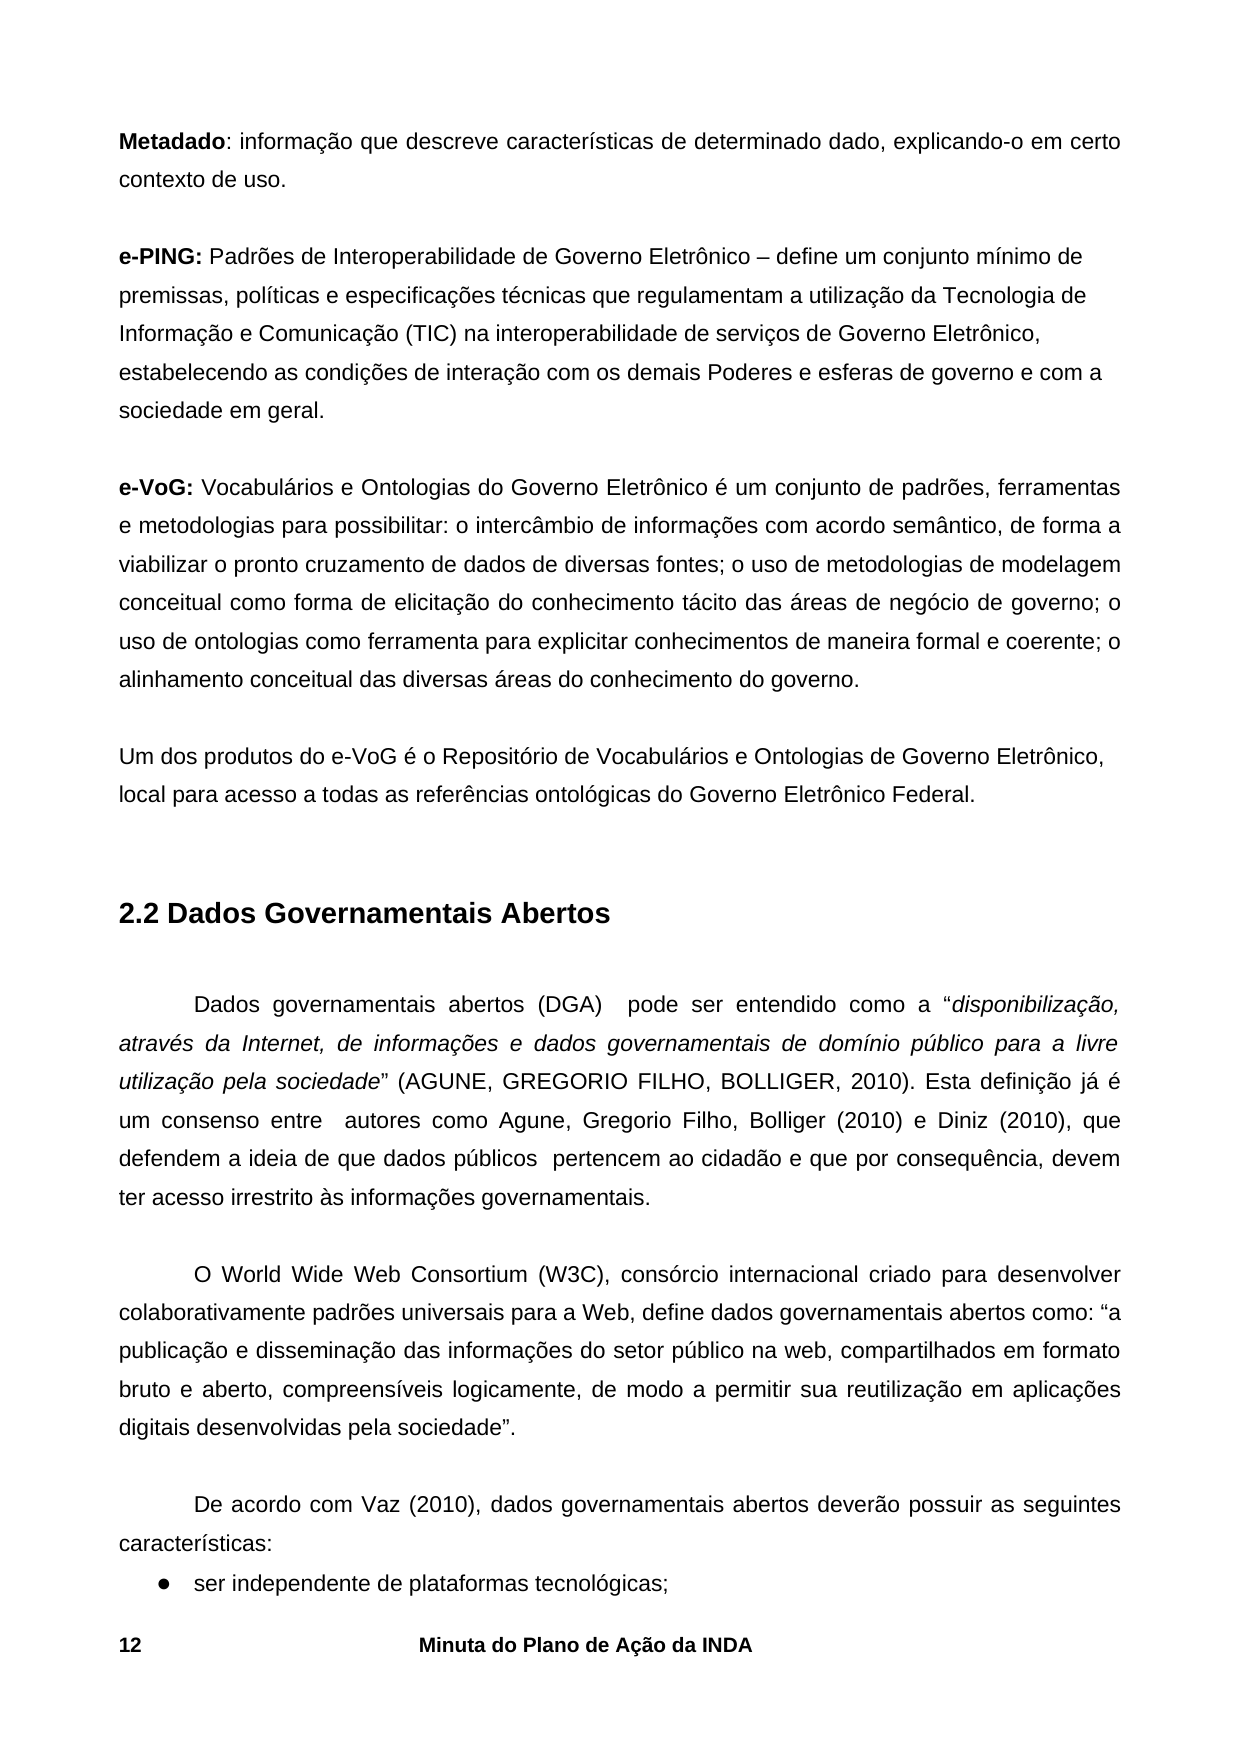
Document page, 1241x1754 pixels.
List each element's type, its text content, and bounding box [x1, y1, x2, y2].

text Um dos produtos do e-VoG é o Repositório de Vocabulários e Ontologias de Governo Eletrônico, local para acesso a todas as referências ontológicas do Governo Eletrônico Federal. [118, 744, 1122, 808]
list ser independente de plataformas tecnológicas; [156, 1569, 1122, 1597]
text O World Wide Web Consortium (W3C), consórcio internacional criado para desenvolver colaborativamente padrões universais para a Web, define dados governamentais abertos como: “a publicação e disseminação das informações do setor público na web, compartilhados em formato bruto e aberto, compreensíveis logicamente, de modo a permitir sua reutilização em aplicações digitais desenvolvidas pela sociedade”. [118, 1261, 1122, 1441]
text Metadado: informação que descreve características de determinado dado, explicando-o em certo contexto de uso. [118, 129, 1122, 193]
text De acordo com Vaz (2010), dados governamentais abertos deverão possuir as seguintes características: [118, 1492, 1122, 1556]
text e-PING: Padrões de Interoperabilidade de Governo Eletrônico – define um conjunto mínimo de premissas, políticas e especificações técnicas que regulamentam a utilização da Tecnologia de Informação e Comunicação (TIC) na interoperabilidade de serviços de Governo Eletrônico, estabelecendo as condições de interação com os demais Poderes e esferas de governo e com a sociedade em geral. [118, 244, 1122, 423]
text e-VoG: Vocabulários e Ontologias do Governo Eletrônico é um conjunto de padrões, ferramentas e metodologias para possibilitar: o intercâmbio de informações com acordo semântico, de forma a viabilizar o pronto cruzamento de dados de diversas fontes; o uso de metodologias de modelagem conceitual como forma de elicitação do conhecimento tácito das áreas de negócio de governo; o uso de ontologias como ferramenta para explicitar conhecimentos de maneira formal e coerente; o alinhamento conceitual das diversas áreas do conhecimento do governo. [118, 475, 1122, 692]
subtitle 2.2 Dados Governamentais Abertos [118, 897, 1122, 929]
text Dados governamentais abertos (DGA) pode ser entendido como a “disponibilização, através da Internet, de informações e dados governamentais de domínio público para a livre utilização pela sociedade” (AGUNE, GREGORIO FILHO, BOLLIGER, 2010). Esta definição já é um consenso entre autores como Agune, Gregorio Filho, Bolliger (2010) e Diniz (2010), que defendem a ideia de que dados públicos pertencem ao cidadão e que por consequência, devem ter acesso irrestrito às informações governamentais. [118, 992, 1122, 1210]
